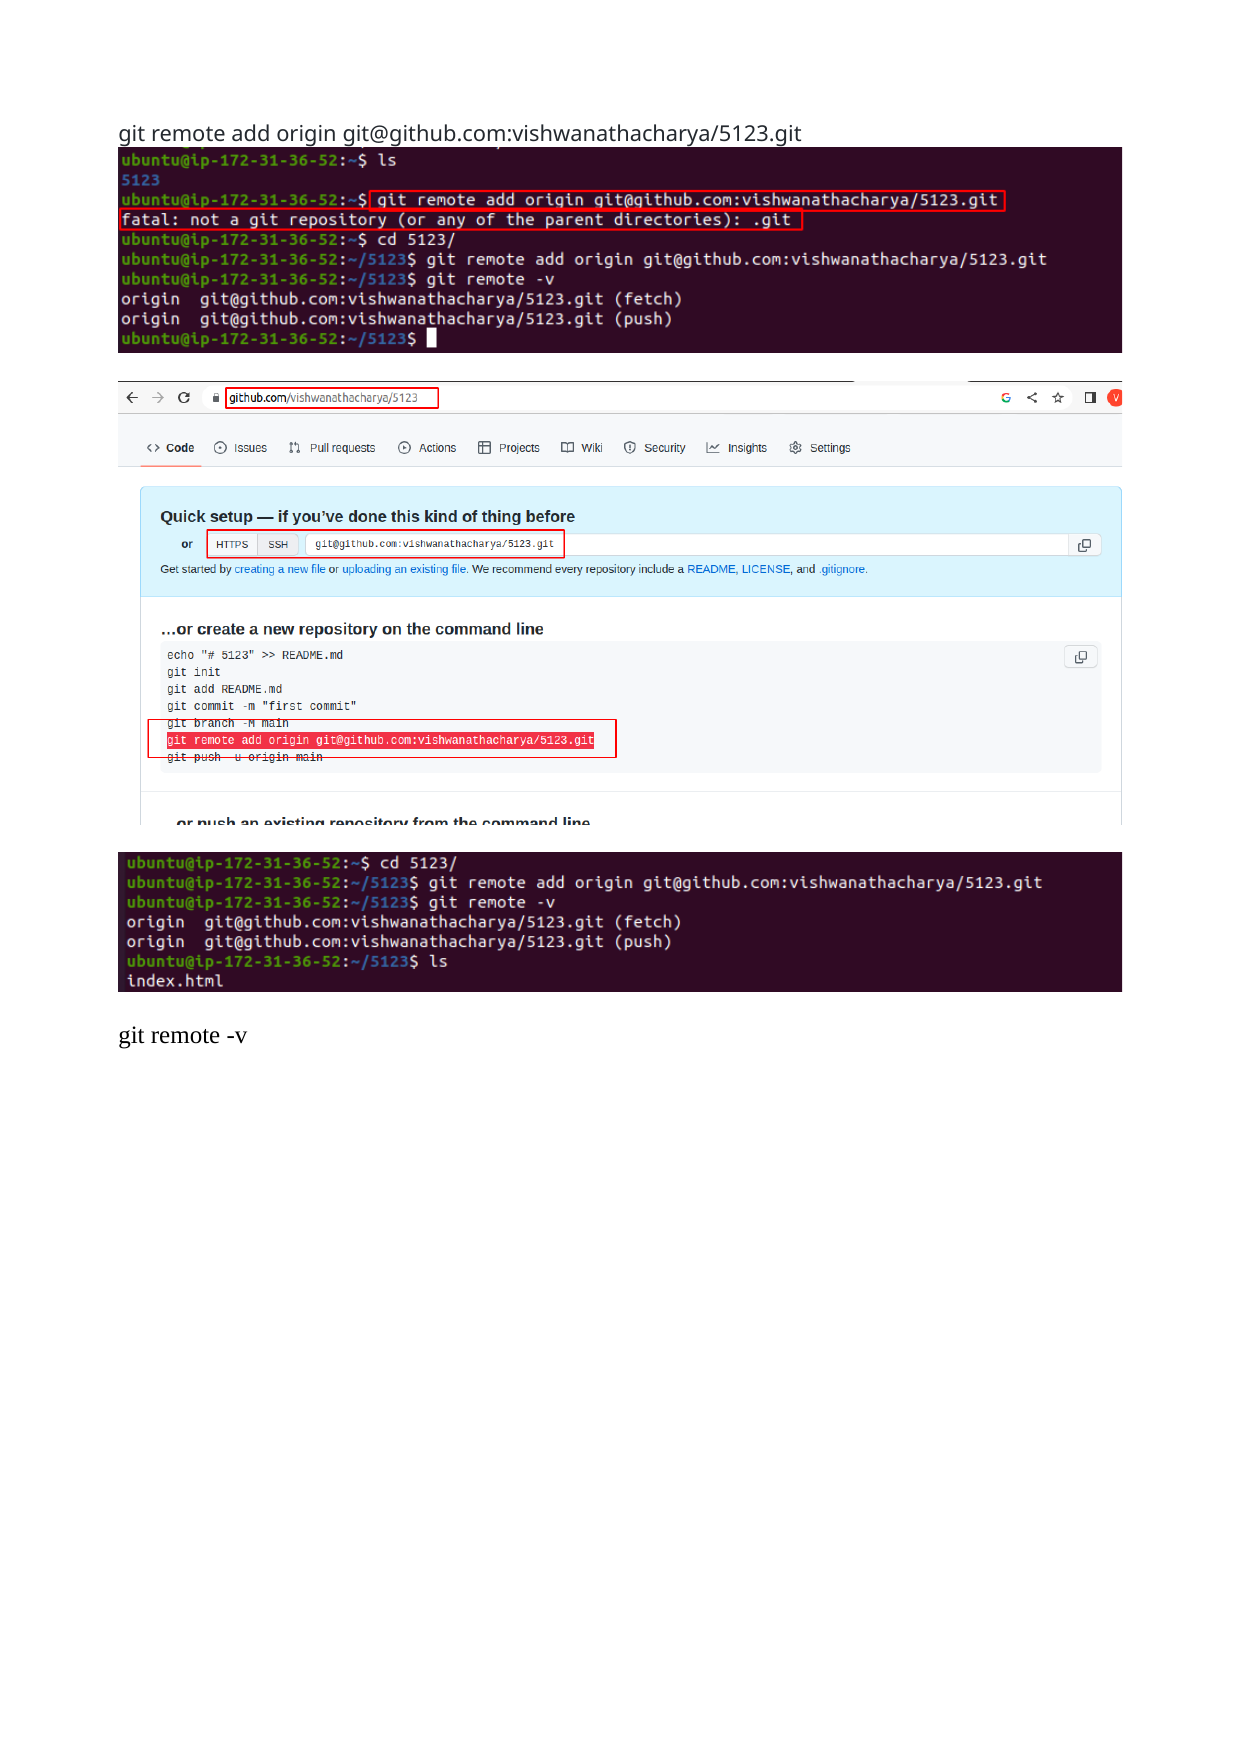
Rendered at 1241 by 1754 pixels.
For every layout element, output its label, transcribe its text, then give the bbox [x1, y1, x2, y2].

text git remote add origin git@github.com:vishwanathacharya/5123.git [118, 118, 1122, 147]
text git remote -v [118, 1020, 1122, 1049]
picture [118, 852, 1123, 992]
picture [118, 381, 1123, 825]
picture [118, 147, 1123, 353]
